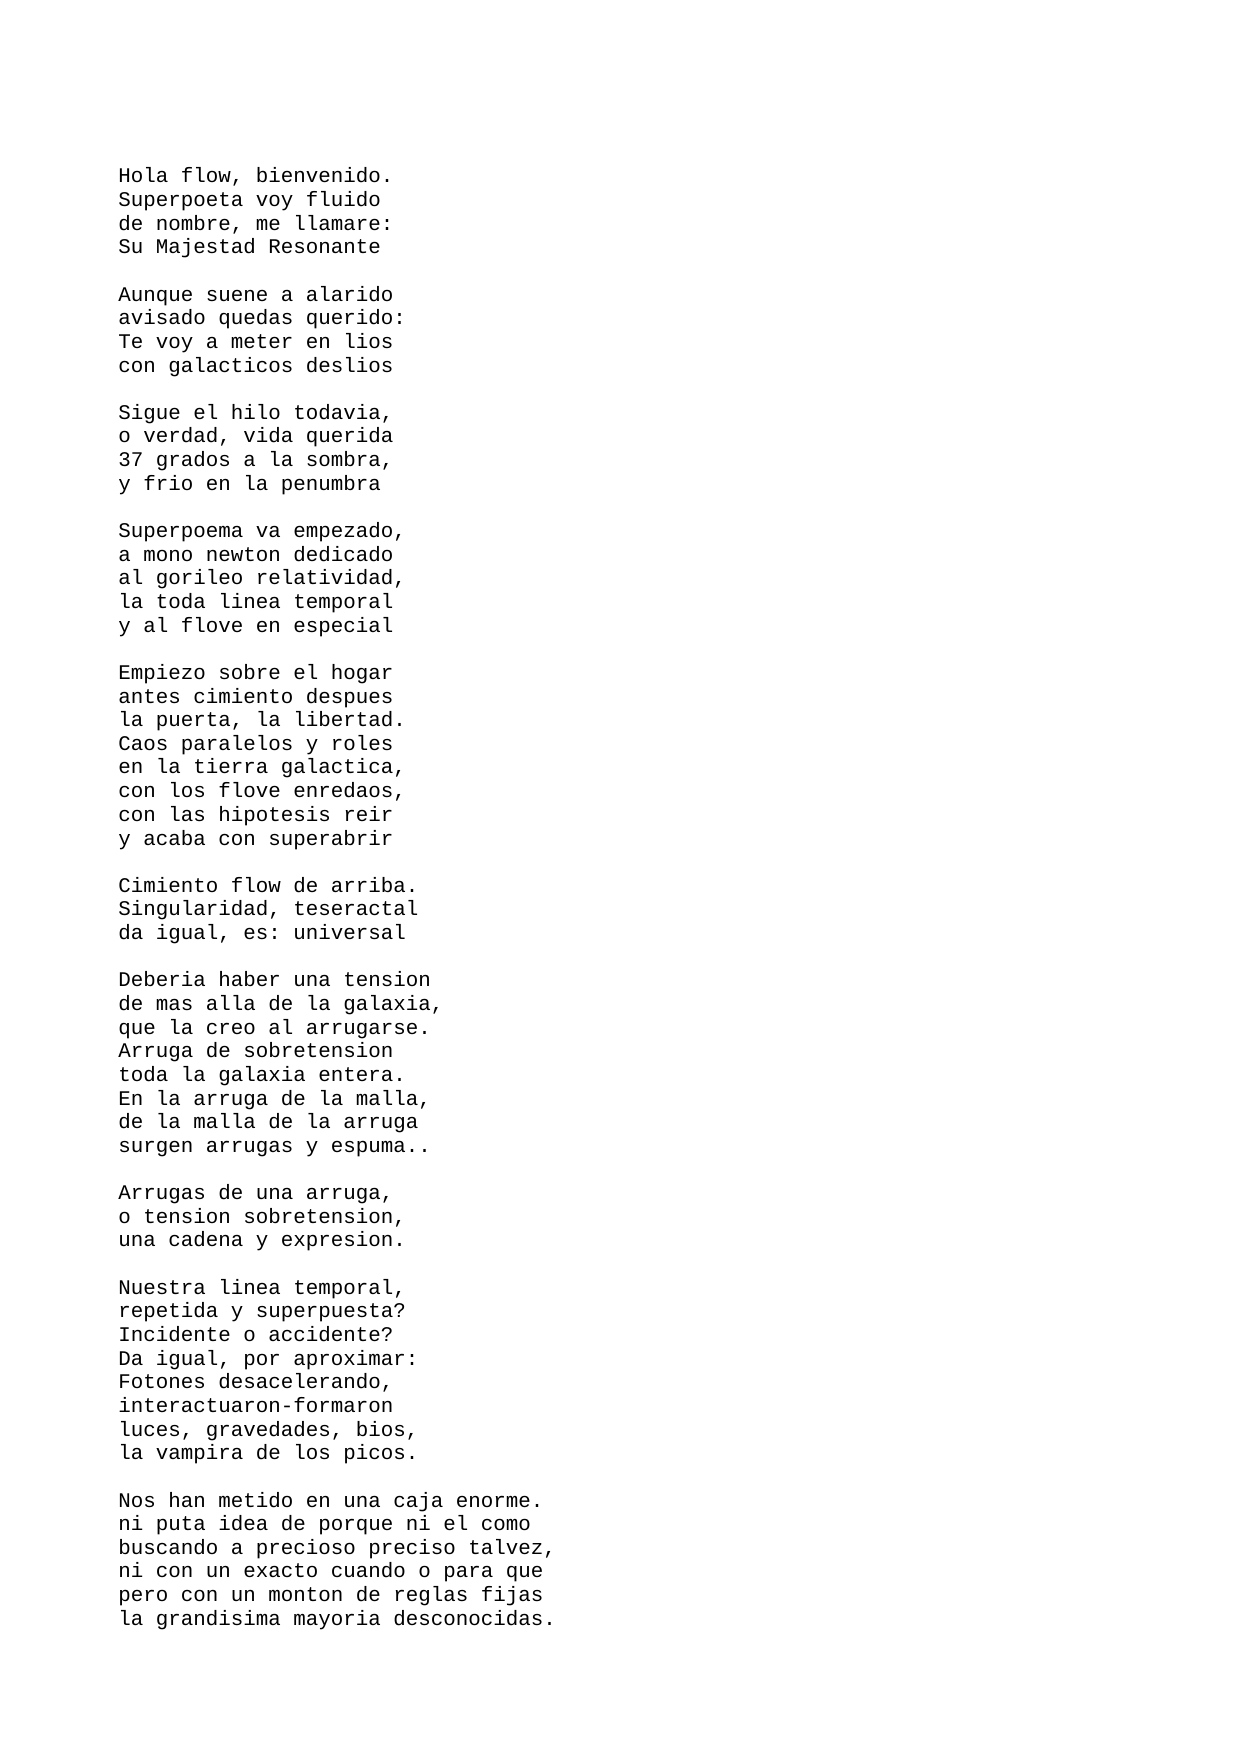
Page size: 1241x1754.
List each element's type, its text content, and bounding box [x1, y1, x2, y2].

text y al flove en especial [118, 615, 1122, 638]
text al gorileo relatividad, [118, 567, 1122, 591]
text Superpoema va empezado, [118, 520, 1122, 544]
text antes cimiento despues [118, 686, 1122, 709]
text luces, gravedades, bios, [118, 1419, 1122, 1442]
text que la creo al arrugarse. [118, 1017, 1122, 1040]
text Arruga de sobretension [118, 1040, 1122, 1064]
text toda la galaxia entera. [118, 1064, 1122, 1088]
text y acaba con superabrir [118, 827, 1122, 851]
text la toda linea temporal [118, 591, 1122, 615]
text Da igual, por aproximar: [118, 1348, 1122, 1371]
text la vampira de los picos. [118, 1442, 1122, 1466]
text Nos han metido en una caja enorme. [118, 1489, 1122, 1513]
text da igual, es: universal [118, 922, 1122, 946]
text Fotones desacelerando, [118, 1371, 1122, 1395]
text interactuaron-formaron [118, 1395, 1122, 1419]
text pero con un monton de reglas fijas [118, 1584, 1122, 1608]
text Deberia haber una tension [118, 969, 1122, 993]
text con galacticos deslios [118, 354, 1122, 378]
text Hola flow, bienvenido. [118, 165, 1122, 189]
text En la arruga de la malla, [118, 1088, 1122, 1111]
text buscando a precioso preciso talvez, [118, 1537, 1122, 1561]
text la puerta, la libertad. [118, 709, 1122, 733]
text con los flove enredaos, [118, 780, 1122, 804]
text ni con un exacto cuando o para que [118, 1561, 1122, 1584]
text de mas alla de la galaxia, [118, 993, 1122, 1017]
text de nombre, me llamare: [118, 213, 1122, 236]
text Cimiento flow de arriba. [118, 875, 1122, 898]
text Incidente o accidente? [118, 1324, 1122, 1348]
text una cadena y expresion. [118, 1229, 1122, 1253]
text o tension sobretension, [118, 1206, 1122, 1229]
text con las hipotesis reir [118, 804, 1122, 827]
text Singularidad, teseractal [118, 898, 1122, 922]
text Empiezo sobre el hogar [118, 662, 1122, 686]
text Su Majestad Resonante [118, 236, 1122, 260]
text Nuestra linea temporal, [118, 1277, 1122, 1300]
text y frio en la penumbra [118, 473, 1122, 496]
text de la malla de la arruga [118, 1111, 1122, 1135]
text ni puta idea de porque ni el como [118, 1513, 1122, 1537]
text en la tierra galactica, [118, 757, 1122, 780]
text a mono newton dedicado [118, 544, 1122, 567]
text Superpoeta voy fluido [118, 189, 1122, 213]
text Arrugas de una arruga, [118, 1182, 1122, 1206]
text Caos paralelos y roles [118, 733, 1122, 757]
text 37 grados a la sombra, [118, 449, 1122, 473]
text repetida y superpuesta? [118, 1300, 1122, 1324]
text o verdad, vida querida [118, 426, 1122, 449]
text surgen arrugas y espuma.. [118, 1135, 1122, 1158]
text avisado quedas querido: [118, 307, 1122, 331]
text Aunque suene a alarido [118, 284, 1122, 307]
text Sigue el hilo todavia, [118, 402, 1122, 426]
text la grandisima mayoria desconocidas. [118, 1608, 1122, 1631]
text Te voy a meter en lios [118, 331, 1122, 354]
